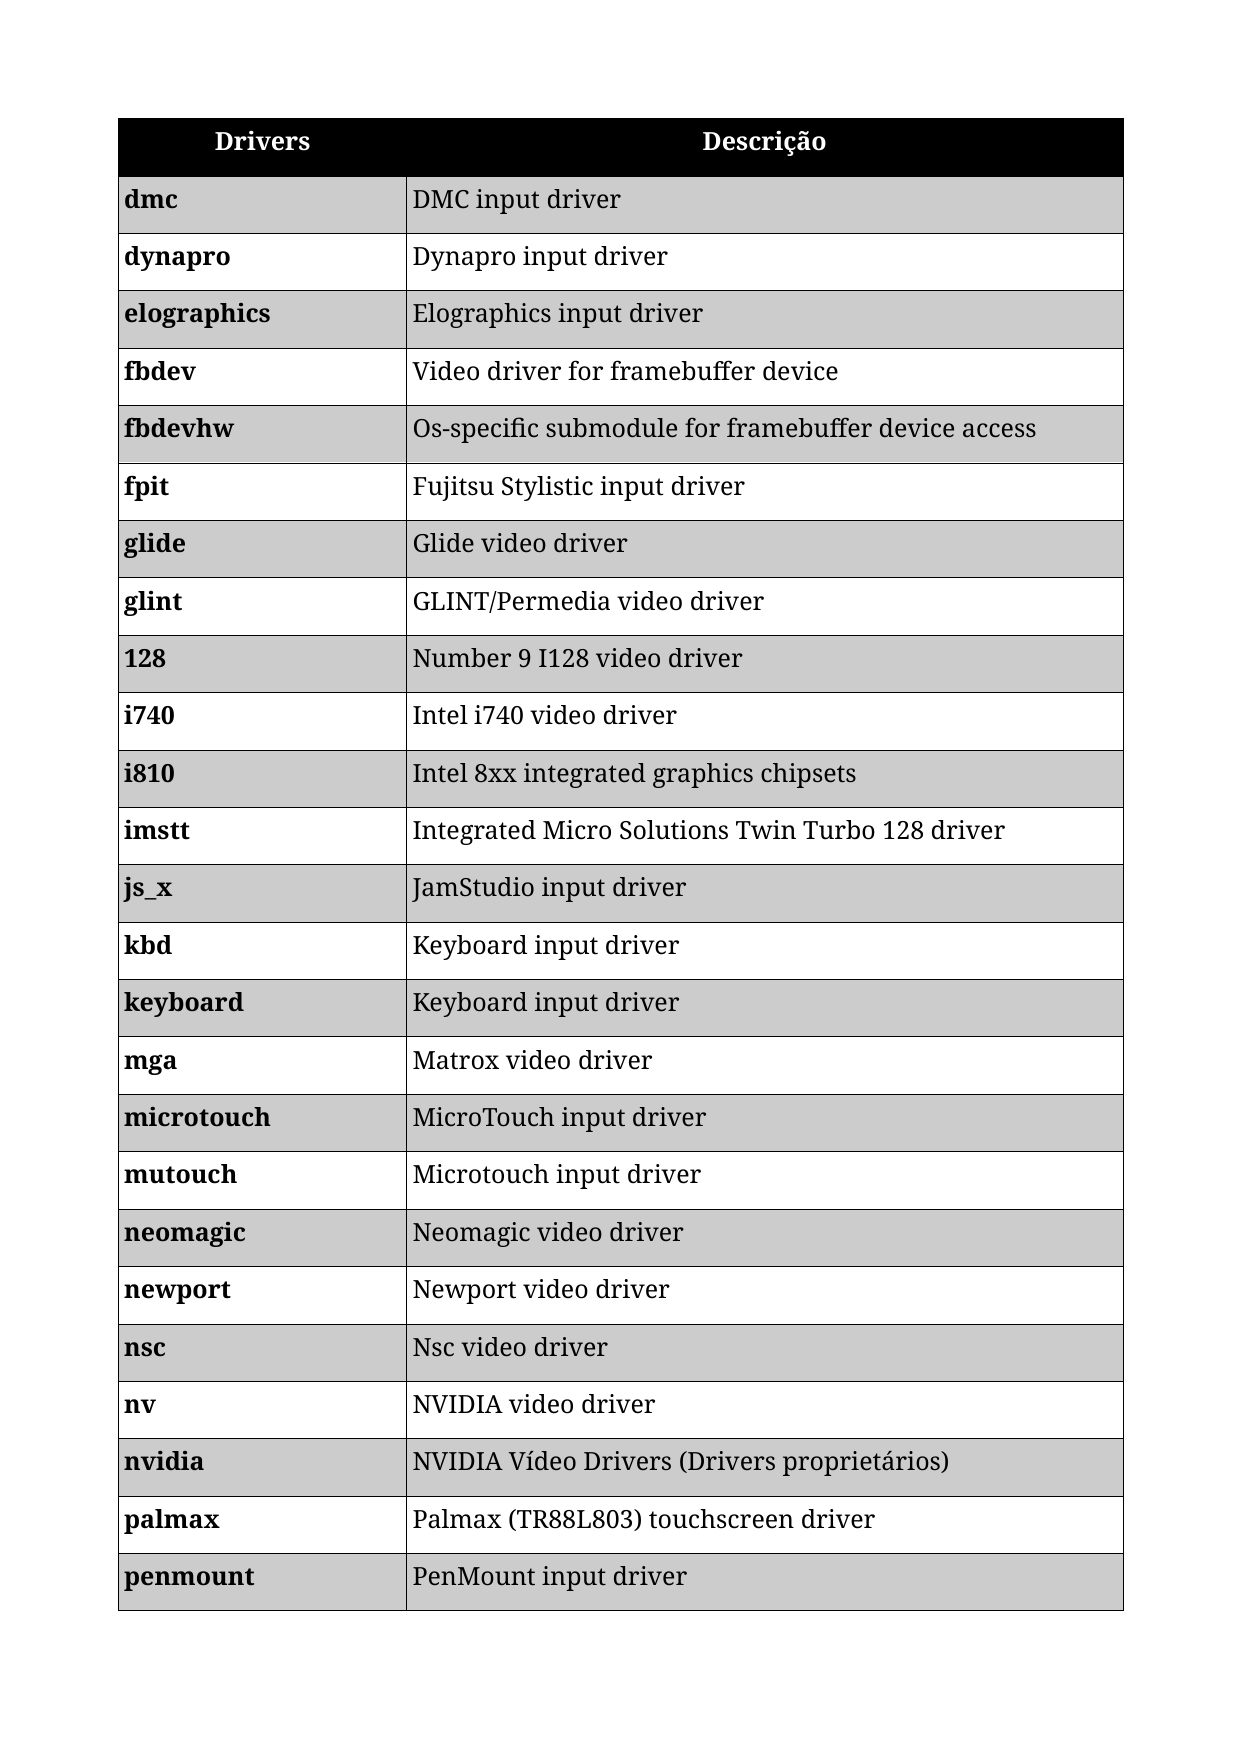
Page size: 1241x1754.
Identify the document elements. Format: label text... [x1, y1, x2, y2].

table_cell Matrox video driver [407, 1037, 1123, 1094]
table_cell Fujitsu Stylistic input driver [407, 464, 1123, 520]
table_cell palmax [119, 1497, 406, 1553]
table_cell nv [119, 1382, 406, 1438]
table_cell fbdevhw [119, 406, 406, 462]
table_cell penmount [119, 1554, 406, 1610]
table_cell Intel i740 video driver [407, 693, 1123, 749]
table_cell dynapro [119, 234, 406, 290]
table_cell glint [119, 578, 406, 635]
table_cell JamStudio input driver [407, 865, 1123, 922]
table_cell DMC input driver [407, 177, 1123, 233]
table_cell Number 9 I128 video driver [407, 636, 1123, 692]
table_cell Integrated Micro Solutions Twin Turbo 128 driver [407, 808, 1123, 864]
table_cell newport [119, 1267, 406, 1323]
table_cell mutouch [119, 1152, 406, 1209]
table_cell keyboard [119, 980, 406, 1036]
table_cell i740 [119, 693, 406, 749]
table_cell Intel 8xx integrated graphics chipsets [407, 751, 1123, 807]
table_header Drivers [119, 119, 406, 176]
table_cell nsc [119, 1325, 406, 1381]
table_cell 128 [119, 636, 406, 692]
table_cell Keyboard input driver [407, 980, 1123, 1036]
table_cell Neomagic video driver [407, 1210, 1123, 1266]
table_cell Newport video driver [407, 1267, 1123, 1323]
table_cell Palmax (TR88L803) touchscreen driver [407, 1497, 1123, 1553]
table_cell dmc [119, 177, 406, 233]
table_cell MicroTouch input driver [407, 1095, 1123, 1151]
table_cell Video driver for framebuffer device [407, 349, 1123, 405]
table_cell NVIDIA Vídeo Drivers (Drivers proprietários) [407, 1439, 1123, 1496]
table_cell Microtouch input driver [407, 1152, 1123, 1209]
table_cell Os-specific submodule for framebuffer device access [407, 406, 1123, 462]
table_header Descrição [407, 119, 1123, 176]
table_cell i810 [119, 751, 406, 807]
table_cell NVIDIA video driver [407, 1382, 1123, 1438]
table_cell nvidia [119, 1439, 406, 1496]
table_cell glide [119, 521, 406, 577]
table_cell Nsc video driver [407, 1325, 1123, 1381]
table_cell neomagic [119, 1210, 406, 1266]
table_cell fbdev [119, 349, 406, 405]
table_cell kbd [119, 923, 406, 979]
table_cell Elographics input driver [407, 291, 1123, 348]
table_cell Glide video driver [407, 521, 1123, 577]
table_cell PenMount input driver [407, 1554, 1123, 1610]
table_cell elographics [119, 291, 406, 348]
table_cell js_x [119, 865, 406, 922]
table_cell imstt [119, 808, 406, 864]
table_cell fpit [119, 464, 406, 520]
table_cell microtouch [119, 1095, 406, 1151]
table_cell mga [119, 1037, 406, 1094]
table_cell GLINT/Permedia video driver [407, 578, 1123, 635]
table_cell Dynapro input driver [407, 234, 1123, 290]
table_cell Keyboard input driver [407, 923, 1123, 979]
